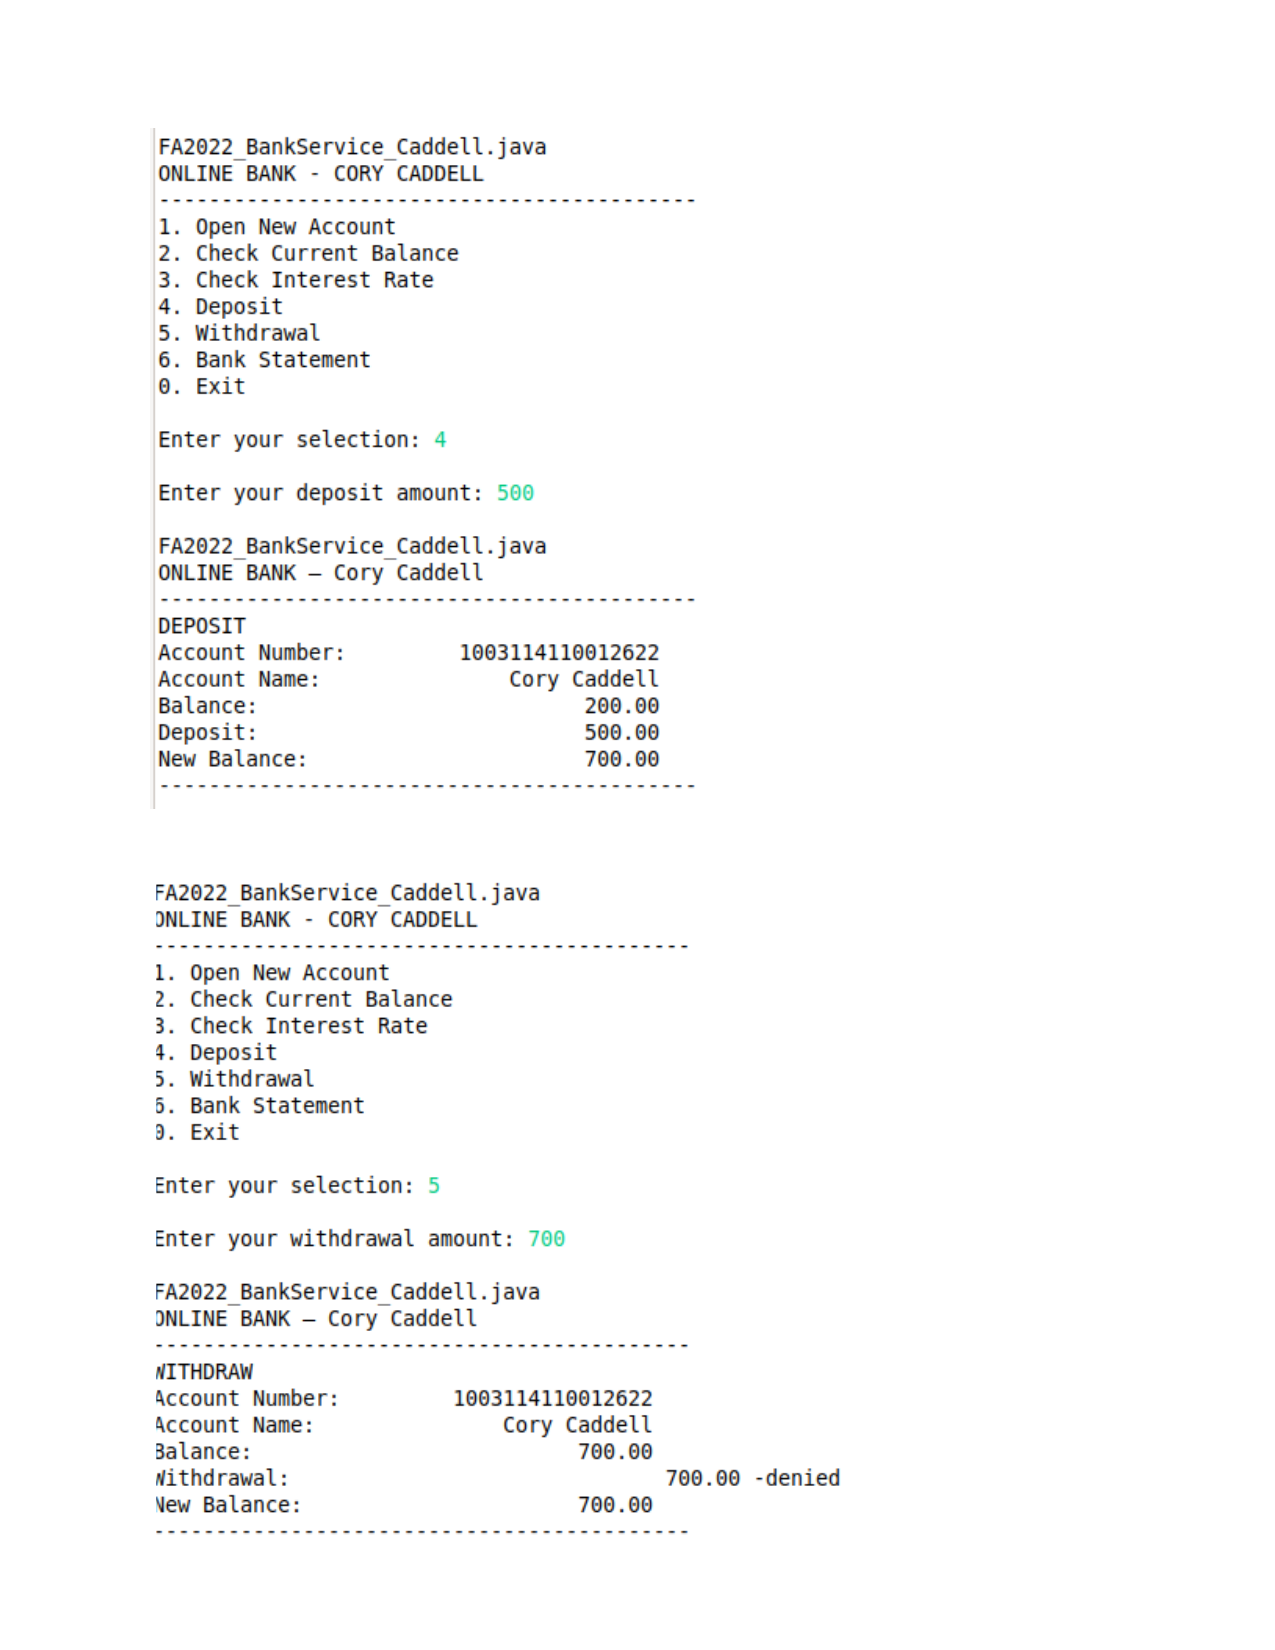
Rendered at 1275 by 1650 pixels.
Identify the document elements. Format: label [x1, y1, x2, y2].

picture [150, 128, 753, 809]
picture [156, 863, 991, 1547]
